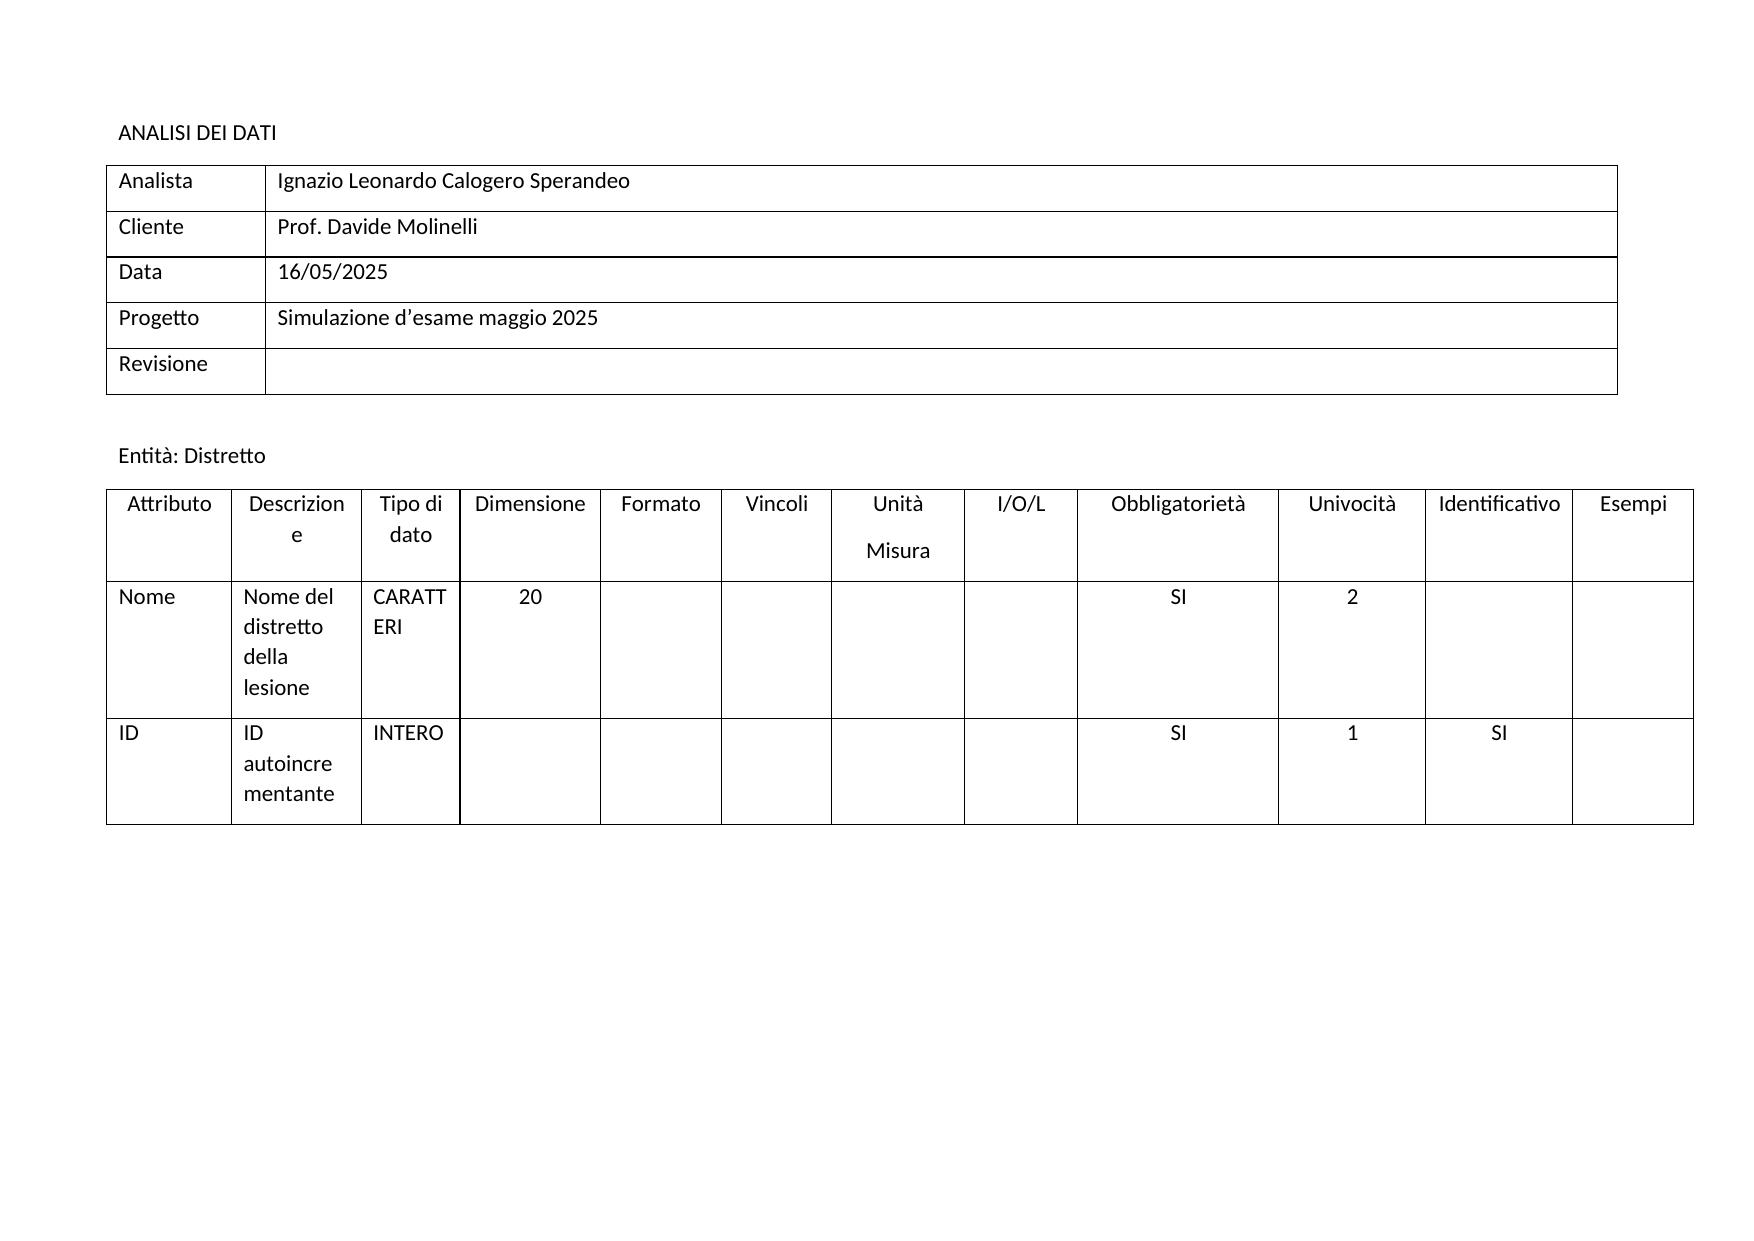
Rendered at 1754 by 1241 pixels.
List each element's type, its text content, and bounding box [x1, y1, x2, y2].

table_cell Prof. Davide Molinelli [266, 212, 1617, 256]
table_cell 1 [1279, 719, 1425, 823]
table_cell 16/05/2025 [266, 258, 1617, 302]
table_header Dimensione [461, 490, 600, 581]
table_header Formato [601, 490, 721, 581]
table_cell [601, 719, 721, 823]
table_cell ID autoincrementante [232, 719, 361, 823]
table_cell [722, 582, 831, 717]
table_header Attributo [107, 490, 231, 581]
table_cell Cliente [107, 212, 265, 256]
table_cell [1573, 582, 1693, 717]
table_cell 2 [1279, 582, 1425, 717]
table_header Univocità [1279, 490, 1425, 581]
table_header Vincoli [722, 490, 831, 581]
table_header Esempi [1573, 490, 1693, 581]
table_cell [722, 719, 831, 823]
table_cell Nome [107, 582, 231, 717]
text Entità: Distretto [118, 442, 1606, 469]
table_cell Nome del distretto della lesione [232, 582, 361, 717]
table_cell [965, 719, 1077, 823]
table_header Unità Misura [832, 490, 964, 581]
table_header Tipo di dato [362, 490, 459, 581]
table_header Ignazio Leonardo Calogero Sperandeo [266, 166, 1617, 211]
table_cell 20 [461, 582, 600, 717]
table_header I/O/L [965, 490, 1077, 581]
table_cell [1573, 719, 1693, 823]
table_cell [832, 719, 964, 823]
table_header Descrizione [232, 490, 361, 581]
table_cell Simulazione d’esame maggio 2025 [266, 303, 1617, 348]
table_header Analista [107, 166, 265, 211]
table_cell [601, 582, 721, 717]
table_header Identificativo [1426, 490, 1572, 581]
table_cell [461, 719, 600, 823]
table_cell INTERO [362, 719, 459, 823]
table_cell [1426, 582, 1572, 717]
table_cell [965, 582, 1077, 717]
table_cell Revisione [107, 349, 265, 394]
table_cell [266, 349, 1617, 394]
table_header Obbligatorietà [1078, 490, 1278, 581]
text ANALISI DEI DATI [118, 118, 1606, 146]
table_cell Data [107, 258, 265, 302]
table_cell Progetto [107, 303, 265, 348]
table_cell [832, 582, 964, 717]
table_cell ID [107, 719, 231, 823]
table_cell CARATTERI [362, 582, 459, 717]
table_cell SI [1078, 582, 1278, 717]
table_cell SI [1426, 719, 1572, 823]
table_cell SI [1078, 719, 1278, 823]
